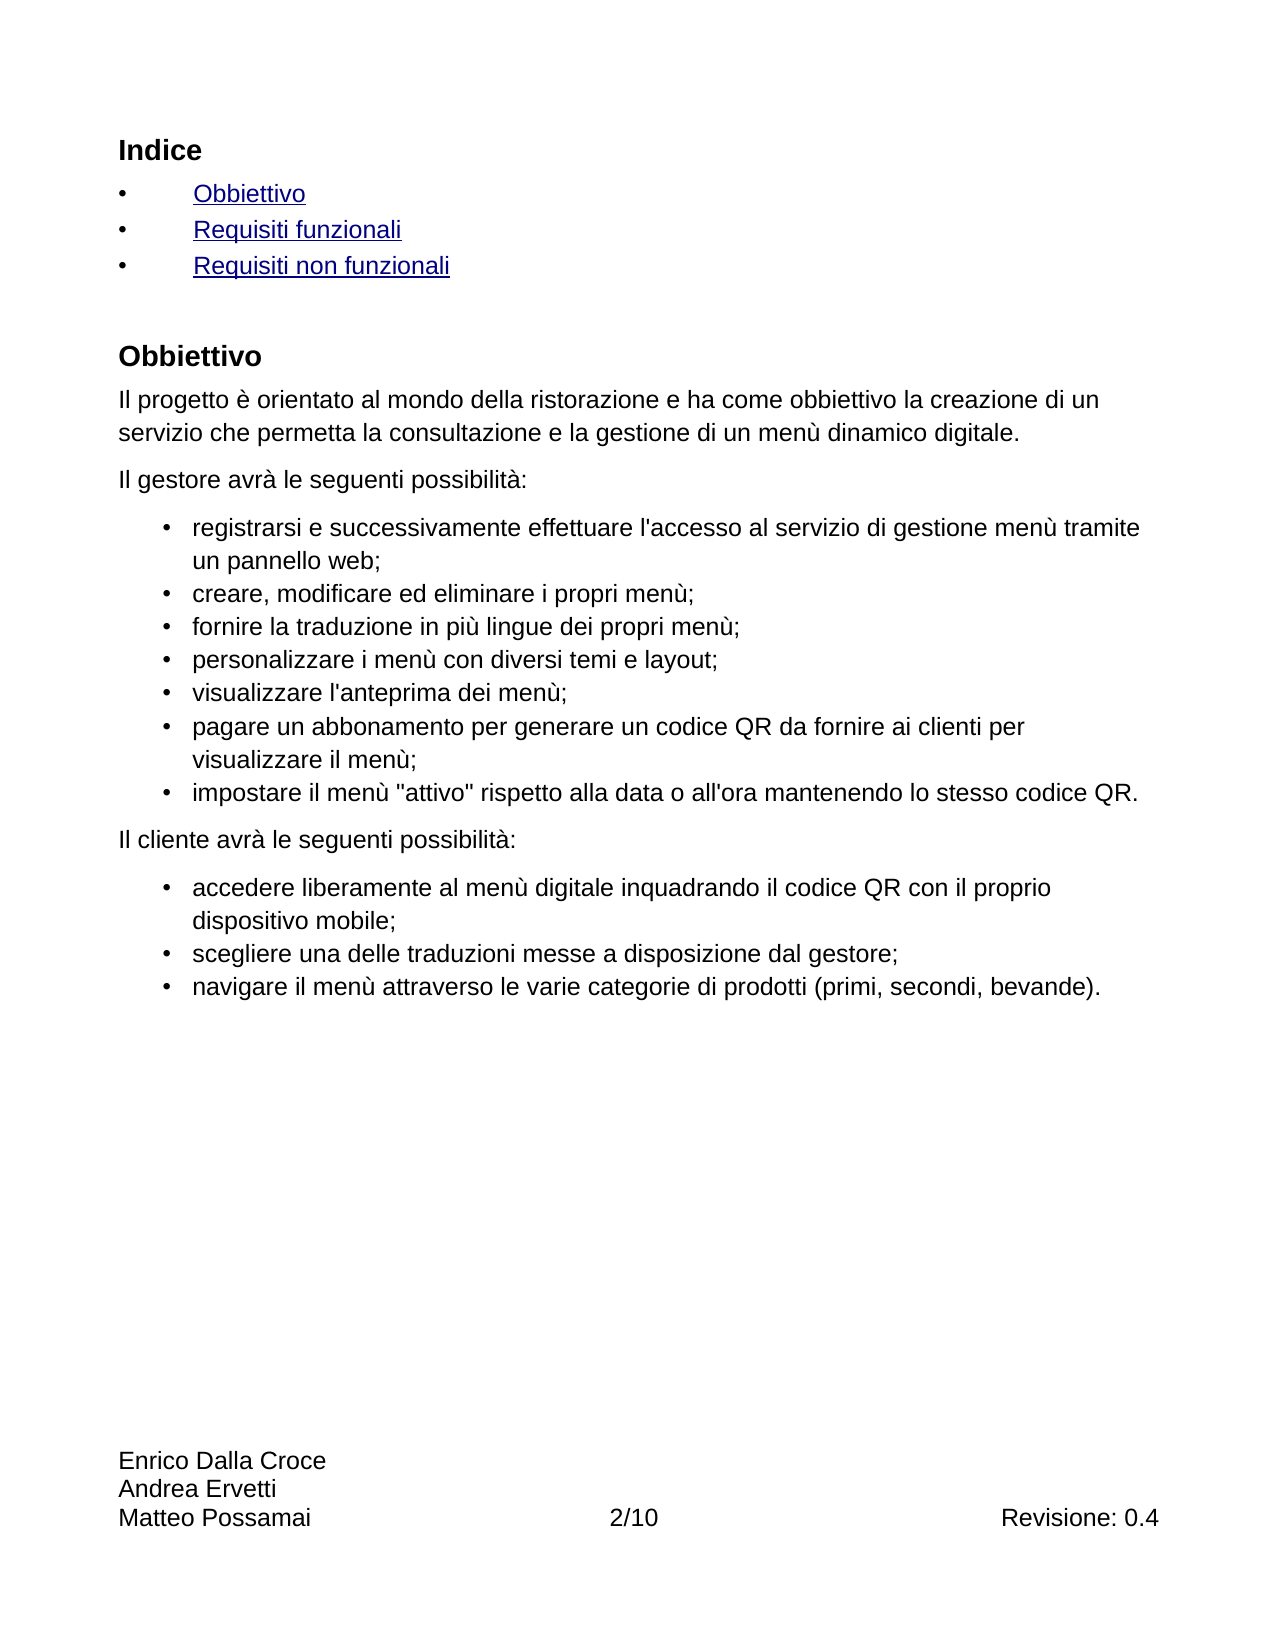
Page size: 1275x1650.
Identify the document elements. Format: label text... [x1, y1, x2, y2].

subtitle Indice [118, 133, 1157, 167]
list Requisiti non funzionali [118, 251, 1157, 280]
text Il gestore avrà le seguenti possibilità: [118, 465, 1157, 494]
list visualizzare l'anteprima dei menù; [162, 678, 1157, 707]
subtitle Obbiettivo [118, 338, 1157, 372]
list impostare il menù "attivo" rispetto alla data o all'ora mantenendo lo stesso codice QR. [162, 778, 1157, 806]
list fornire la traduzione in più lingue dei propri menù; [162, 612, 1157, 641]
list navigare il menù attraverso le varie categorie di prodotti (primi, secondi, bevande). [162, 972, 1157, 1001]
list Obbiettivo [118, 179, 1157, 207]
list pagare un abbonamento per generare un codice QR da fornire ai clienti per visualizzare il menù; [162, 711, 1157, 773]
list registrarsi e successivamente effettuare l'accesso al servizio di gestione menù tramite un pannello web; [162, 513, 1157, 575]
text Il progetto è orientato al mondo della ristorazione e ha come obbiettivo la creazione di un servizio che permetta la consultazione e la gestione di un menù dinamico digitale. [118, 384, 1157, 446]
list scegliere una delle traduzioni messe a disposizione dal gestore; [162, 939, 1157, 968]
list accedere liberamente al menù digitale inquadrando il codice QR con il proprio dispositivo mobile; [162, 873, 1157, 935]
list Requisiti funzionali [118, 215, 1157, 244]
list personalizzare i menù con diversi temi e layout; [162, 645, 1157, 674]
list creare, modificare ed eliminare i propri menù; [162, 579, 1157, 608]
text Il cliente avrà le seguenti possibilità: [118, 825, 1157, 854]
